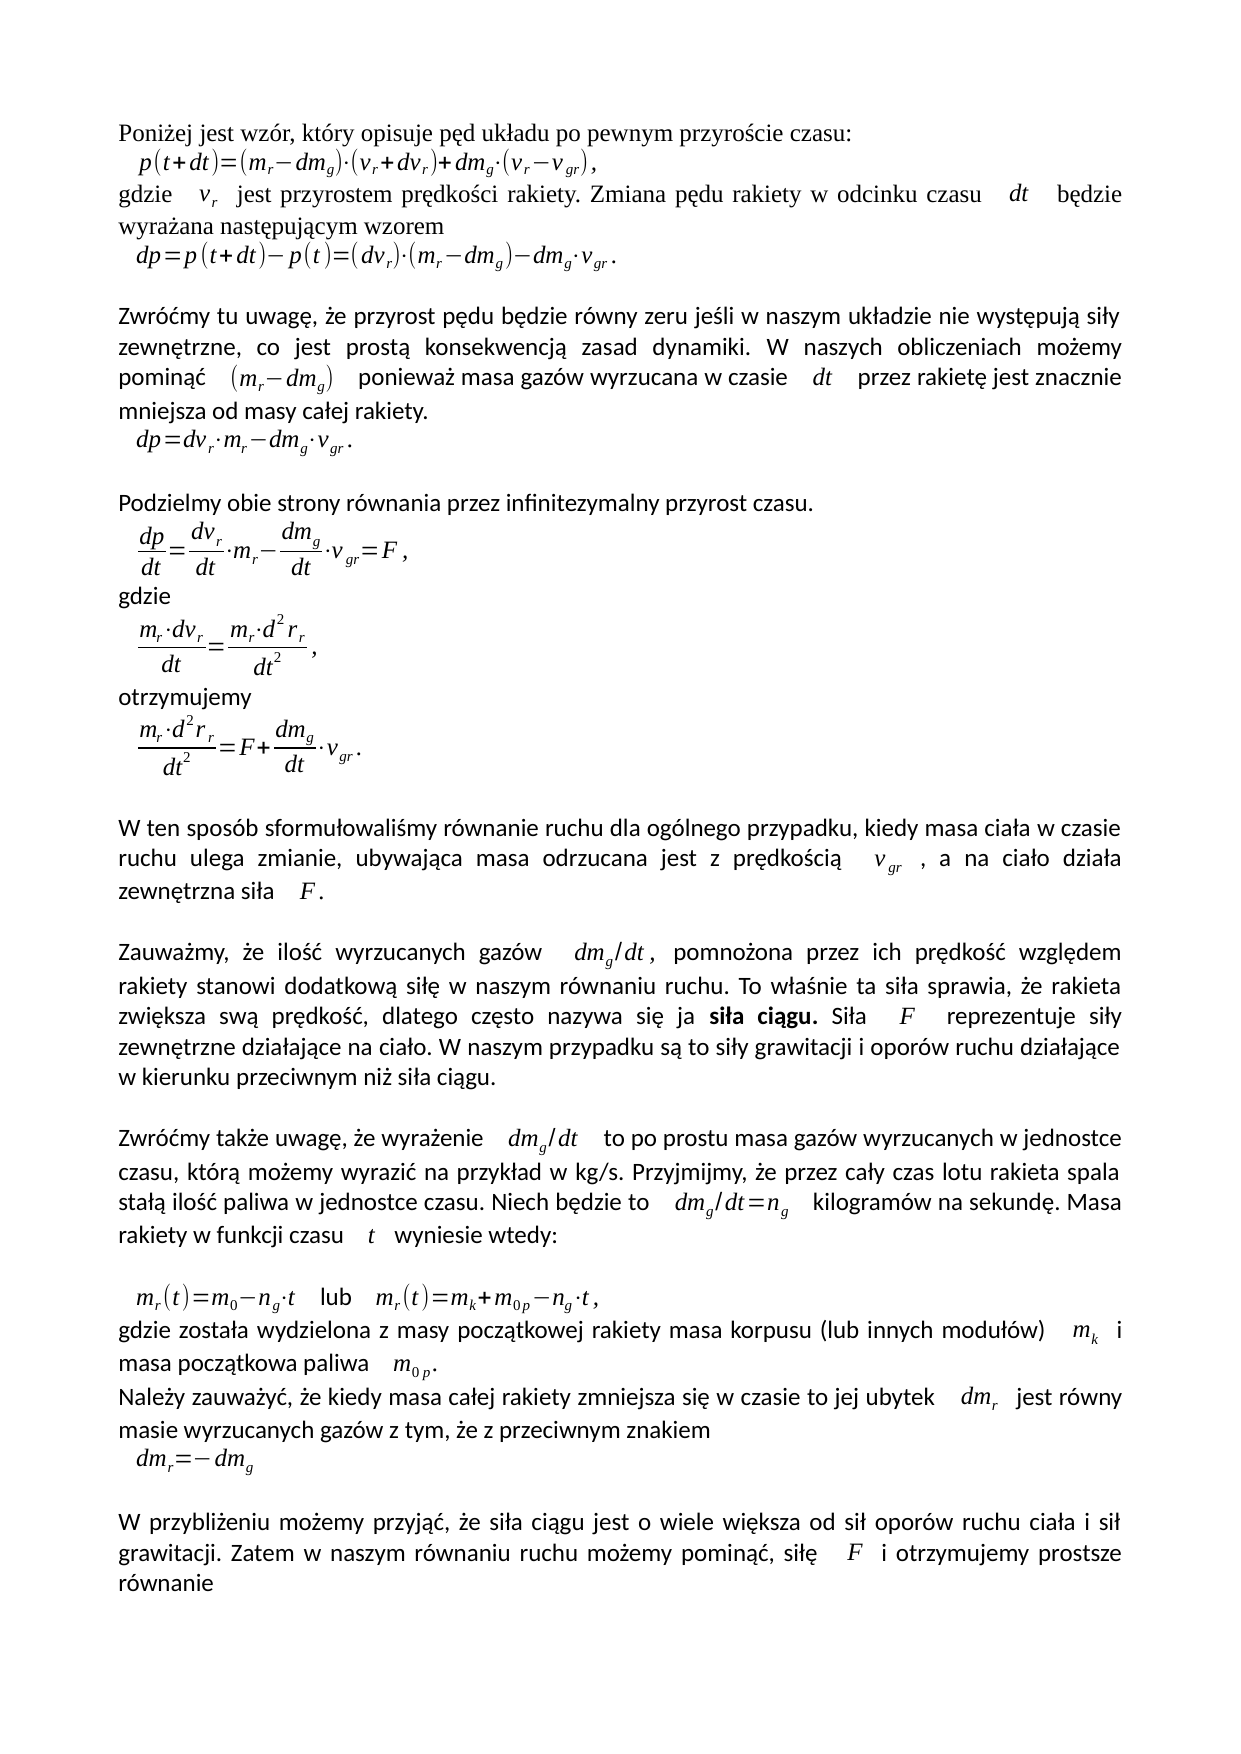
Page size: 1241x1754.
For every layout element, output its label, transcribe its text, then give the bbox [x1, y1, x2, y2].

text Zwróćmy także uwagę, że wyrażenie to po prostu masa gazów wyrzucanych w jednostce czasu, którą możemy wyrazić na przykład w kg/s. Przyjmijmy, że przez cały czas lotu rakieta spala stałą ilość paliwa w jednostce czasu. Niech będzie to kilogramów na sekundę. Masa rakiety w funkcji czasu wyniesie wtedy: [118, 1122, 1122, 1250]
text gdzie [118, 581, 1122, 611]
text gdzie została wydzielona z masy początkowej rakiety masa korpusu (lub innych modułów) i masa początkowa paliwa [118, 1314, 1122, 1381]
text Zwróćmy tu uwagę, że przyrost pędu będzie równy zeru jeśli w naszym układzie nie występują siły zewnętrzne, co jest prostą konsekwencją zasad dynamiki. W naszych obliczeniach możemy pominąć ponieważ masa gazów wyrzucana w czasie przez rakietę jest znacznie mniejsza od masy całej rakiety. [118, 301, 1122, 425]
text Zauważmy, że ilość wyrzucanych gazów pomnożona przez ich prędkość względem rakiety stanowi dodatkową siłę w naszym równaniu ruchu. To właśnie ta siła sprawia, że rakieta zwiększa swą prędkość, dlatego często nazywa się ja siła ciągu. Siła reprezentuje siły zewnętrzne działające na ciało. W naszym przypadku są to siły grawitacji i oporów ruchu działające w kierunku przeciwnym niż siła ciągu. [118, 937, 1122, 1092]
text Podzielmy obie strony równania przez infinitezymalny przyrost czasu. [118, 487, 1122, 518]
text Poniżej jest wzór, który opisuje pęd układu po pewnym przyroście czasu: [118, 118, 1122, 147]
text lub [118, 1281, 1122, 1314]
text W przybliżeniu możemy przyjąć, że siła ciągu jest o wiele większa od sił oporów ruchu ciała i sił grawitacji. Zatem w naszym równaniu ruchu możemy pominąć, siłę i otrzymujemy prostsze równanie [118, 1506, 1122, 1598]
text otrzymujemy [118, 681, 1122, 711]
text gdzie jest przyrostem prędkości rakiety. Zmiana pędu rakiety w odcinku czasu będzie wyrażana następującym wzorem [118, 179, 1122, 240]
text Należy zauważyć, że kiedy masa całej rakiety zmniejsza się w czasie to jej ubytek jest równy masie wyrzucanych gazów z tym, że z przeciwnym znakiem [118, 1381, 1122, 1444]
text W ten sposób sformułowaliśmy równanie ruchu dla ogólnego przypadku, kiedy masa ciała w czasie ruchu ulega zmianie, ubywająca masa odrzucana jest z prędkością , a na ciało działa zewnętrzna siła [118, 812, 1122, 906]
